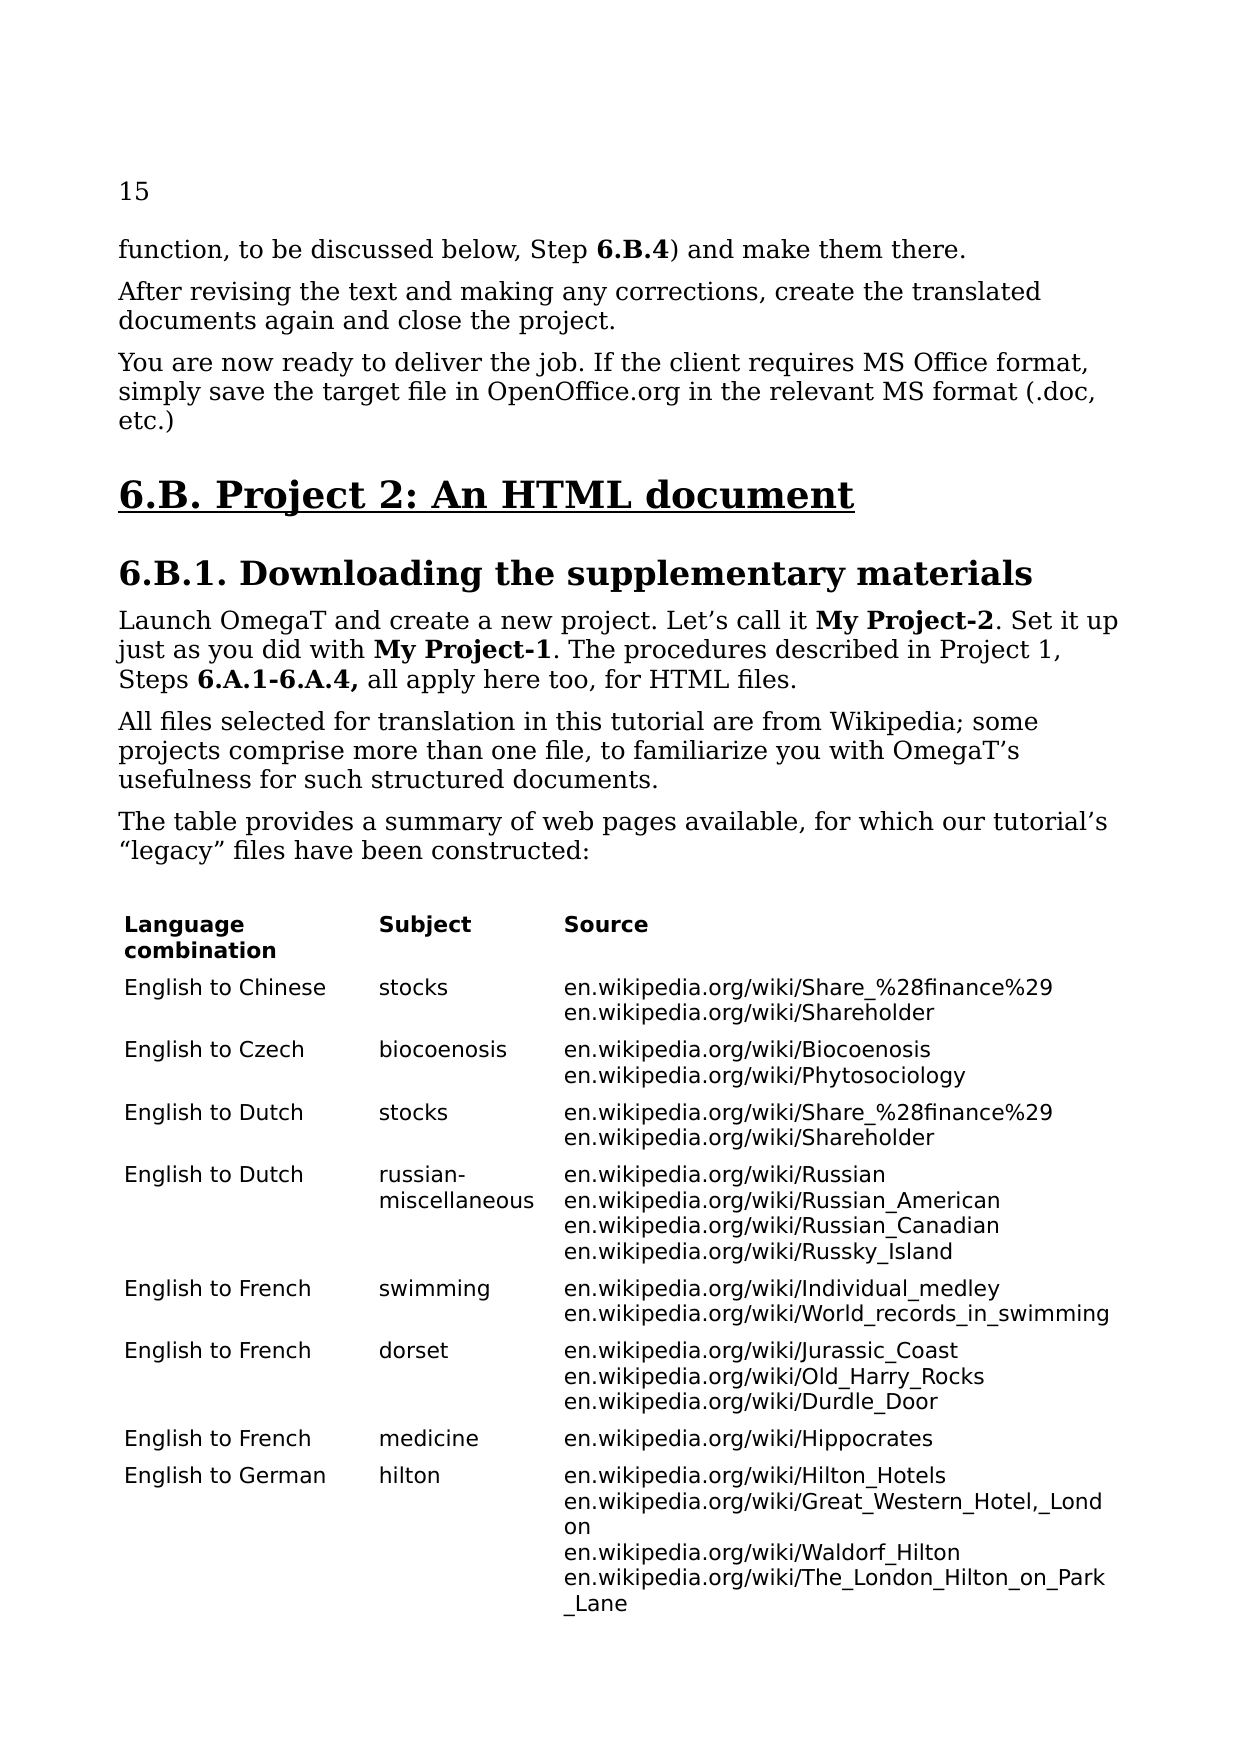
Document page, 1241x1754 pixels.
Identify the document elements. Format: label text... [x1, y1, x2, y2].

table_cell biocoenosis [373, 1032, 558, 1094]
text function, to be discussed below, Step 6.B.4) and make them there. [118, 235, 1122, 264]
table_cell en.wikipedia.org/wiki/Hilton_Hotels en.wikipedia.org/wiki/Great_Western_Hotel,_London en.wikipedia.org/wiki/Waldorf_Hilton en.wikipedia.org/wiki/The_London_Hilton_on_Park_Lane [558, 1458, 1122, 1622]
table_cell English to Dutch [118, 1094, 373, 1157]
table_cell stocks [373, 1094, 558, 1157]
table_cell en.wikipedia.org/wiki/Share_%28finance%29 en.wikipedia.org/wiki/Shareholder [558, 969, 1122, 1032]
table_cell English to Czech [118, 1032, 373, 1094]
table_cell en.wikipedia.org/wiki/Biocoenosis en.wikipedia.org/wiki/Phytosociology [558, 1032, 1122, 1094]
table_cell dorset [373, 1333, 558, 1421]
list 6.B. Project 2: An HTML document [118, 473, 1122, 517]
text The table provides a summary of web pages available, for which our tutorial’s “legacy” files have been constructed: [118, 807, 1122, 894]
table_cell en.wikipedia.org/wiki/Jurassic_Coast en.wikipedia.org/wiki/Old_Harry_Rocks en.wikipedia.org/wiki/Durdle_Door [558, 1333, 1122, 1421]
table_cell English to German [118, 1458, 373, 1622]
table_header Language combination [118, 907, 373, 969]
table_header Subject [373, 907, 558, 969]
table_cell russian-miscellaneous [373, 1157, 558, 1270]
table_cell swimming [373, 1270, 558, 1333]
table_cell stocks [373, 969, 558, 1032]
table_cell en.wikipedia.org/wiki/Hippocrates [558, 1421, 1122, 1458]
table_cell English to Dutch [118, 1157, 373, 1270]
text All files selected for translation in this tutorial are from Wikipedia; some projects comprise more than one file, to familiarize you with OmegaT’s usefulness for such structured documents. [118, 707, 1122, 794]
table_cell hilton [373, 1458, 558, 1622]
list 6.B.1. Downloading the supplementary materials [118, 554, 1122, 593]
table_header Source [558, 907, 1122, 969]
table_cell en.wikipedia.org/wiki/Russian en.wikipedia.org/wiki/Russian_American en.wikipedia.org/wiki/Russian_Canadian en.wikipedia.org/wiki/Russky_Island [558, 1157, 1122, 1270]
table_cell en.wikipedia.org/wiki/Share_%28finance%29 en.wikipedia.org/wiki/Shareholder [558, 1094, 1122, 1157]
text Launch OmegaT and create a new project. Let’s call it My Project-2. Set it up just as you did with My Project-1. The procedures described in Project 1, Steps 6.A.1-6.A.4, all apply here too, for HTML files. [118, 606, 1122, 694]
text After revising the text and making any corrections, create the translated documents again and close the project. [118, 277, 1122, 335]
table_cell English to French [118, 1421, 373, 1458]
text You are now ready to deliver the job. If the client requires MS Office format, simply save the target file in OpenOffice.org in the relevant MS format (.doc, etc.) [118, 348, 1122, 435]
table_cell English to French [118, 1270, 373, 1333]
table_cell en.wikipedia.org/wiki/Individual_medley en.wikipedia.org/wiki/World_records_in_swimming [558, 1270, 1122, 1333]
table_cell medicine [373, 1421, 558, 1458]
table_cell English to Chinese [118, 969, 373, 1032]
table_cell English to French [118, 1333, 373, 1421]
